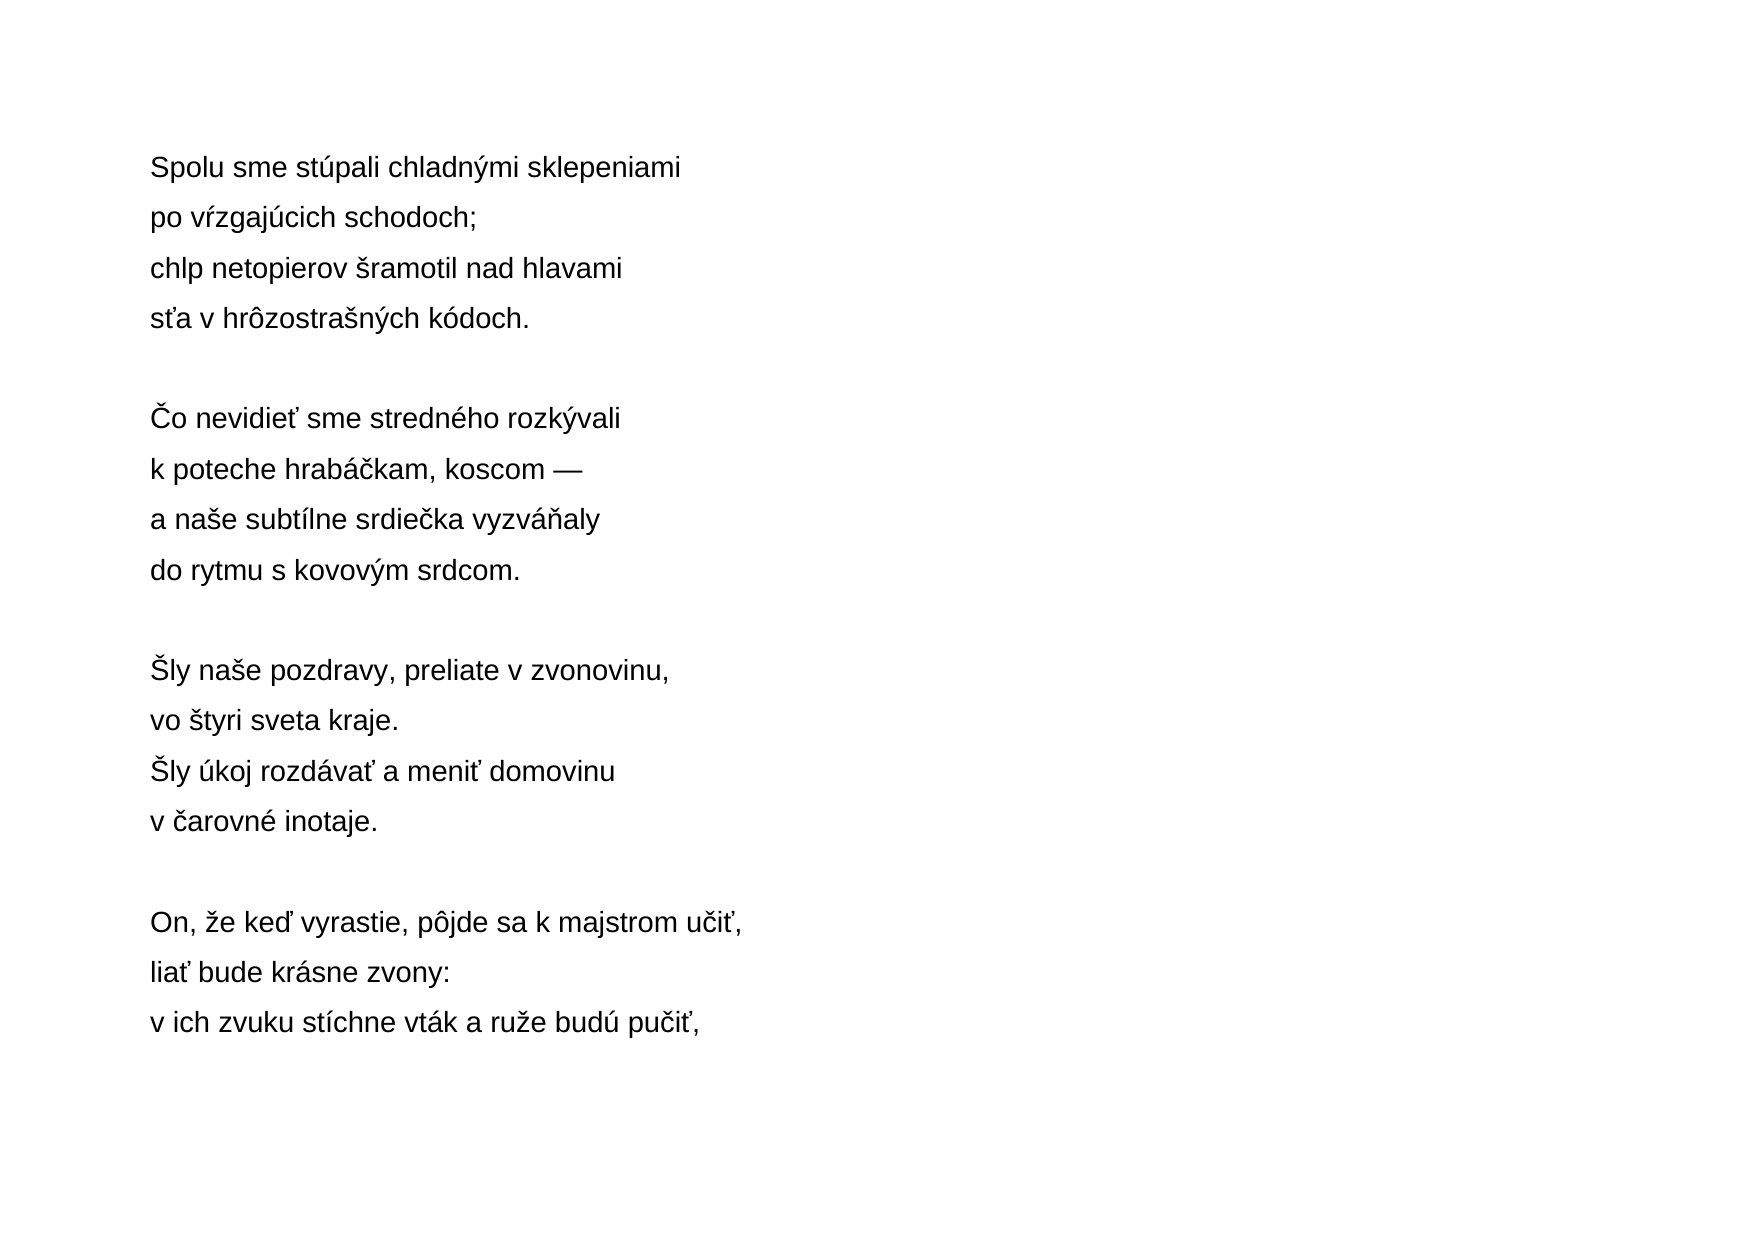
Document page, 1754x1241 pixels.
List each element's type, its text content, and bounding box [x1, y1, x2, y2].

text v čarovné inotaje. [150, 804, 1243, 838]
text Šly úkoj rozdávať a meniť domovinu [150, 754, 1243, 787]
text vo štyri sveta kraje. [150, 703, 1243, 737]
text po vŕzgajúcich schodoch; [150, 200, 1243, 234]
text do rytmu s kovovým srdcom. [150, 552, 1243, 586]
text sťa v hrôzostrašných kódoch. [150, 301, 1243, 334]
text liať bude krásne zvony: [150, 955, 1243, 988]
text Šly naše pozdravy, preliate v zvonovinu, [150, 653, 1243, 687]
text a naše subtílne srdiečka vyzváňaly [150, 502, 1243, 536]
text k poteche hrabáčkam, koscom — [150, 452, 1243, 485]
text Spolu sme stúpali chladnými sklepeniami [150, 150, 1243, 183]
text v ich zvuku stíchne vták a ruže budú pučiť, [150, 1005, 1243, 1039]
text On, že keď vyrastie, pôjde sa k majstrom učiť, [150, 905, 1243, 938]
text Čo nevidieť sme stredného rozkývali [150, 402, 1243, 435]
text chlp netopierov šramotil nad hlavami [150, 251, 1243, 284]
